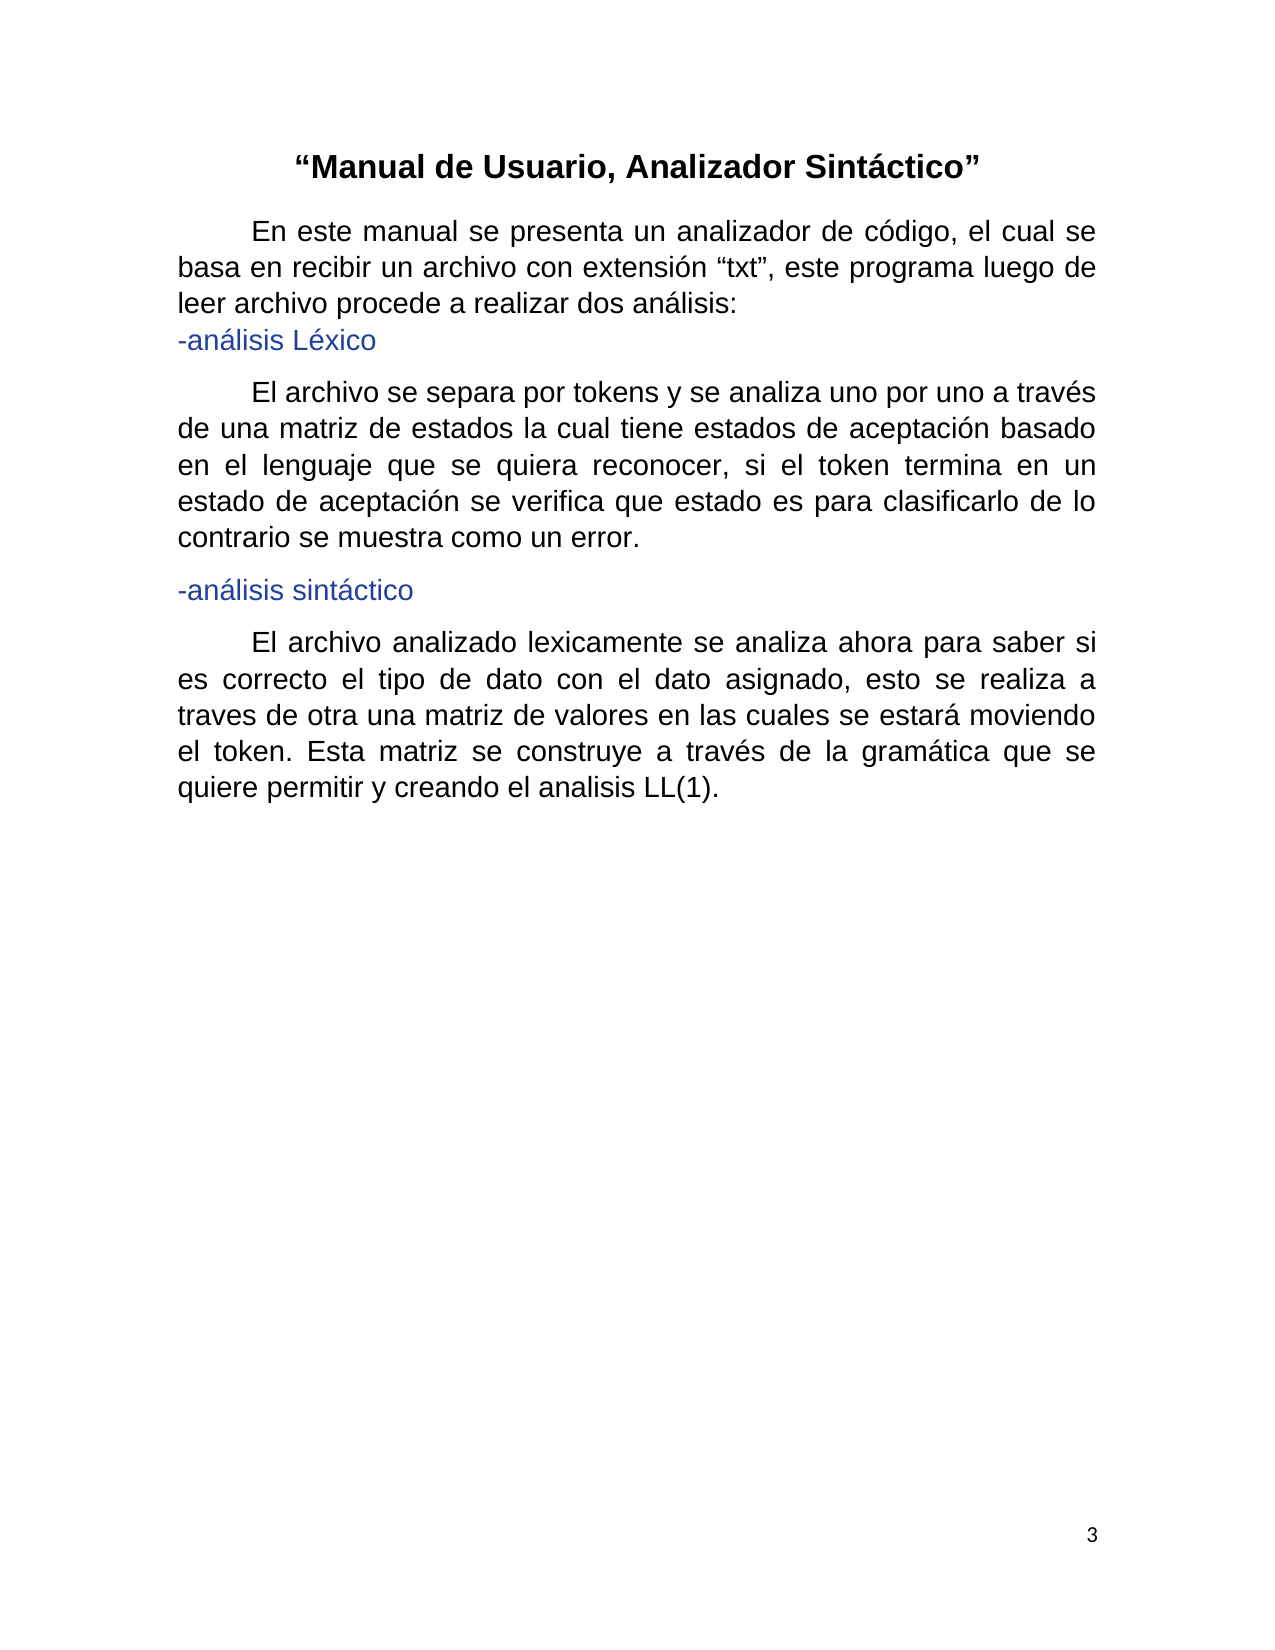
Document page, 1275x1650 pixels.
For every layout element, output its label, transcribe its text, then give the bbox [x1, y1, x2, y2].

subtitle En este manual se presenta un analizador de código, el cual se basa en recibir un archivo con extensión “txt”, este programa luego de leer archivo procede a realizar dos análisis: [177, 214, 1098, 320]
text -análisis Léxico [177, 322, 1098, 356]
text -análisis sintáctico [177, 573, 1098, 606]
text El archivo se separa por tokens y se analiza uno por uno a través de una matriz de estados la cual tiene estados de aceptación basado en el lenguaje que se quiera reconocer, si el token termina en un estado de aceptación se verifica que estado es para clasificarlo de lo contrario se muestra como un error. [177, 375, 1098, 553]
text El archivo analizado lexicamente se analiza ahora para saber si es correcto el tipo de dato con el dato asignado, esto se realiza a traves de otra una matriz de valores en las cuales se estará moviendo el token. Esta matriz se construye a través de la gramática que se quiere permitir y creando el analisis LL(1). [177, 626, 1098, 804]
text “Manual de Usuario, Analizador Sintáctico” [177, 148, 1098, 186]
